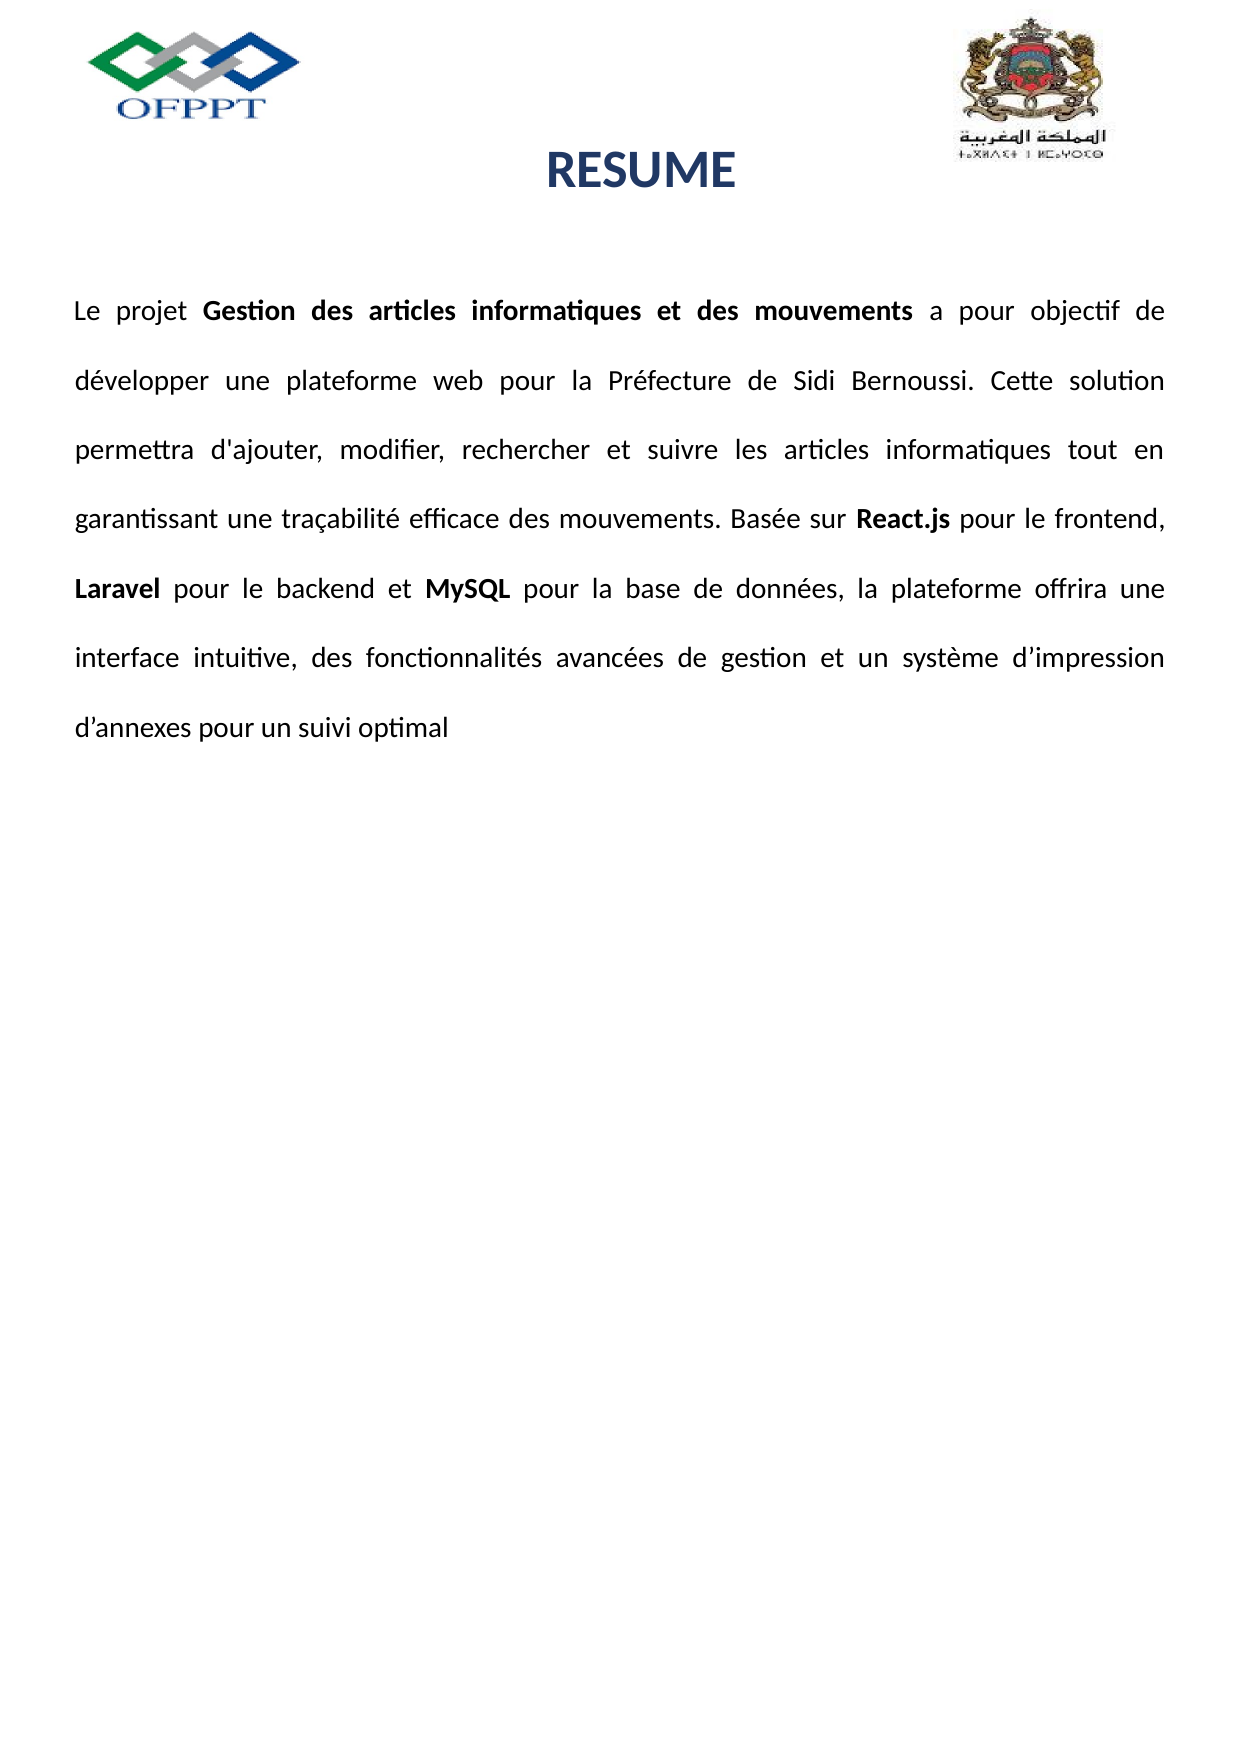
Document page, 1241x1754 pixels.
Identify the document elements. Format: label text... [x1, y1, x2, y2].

text Le projet Gestion des articles informatiques et des mouvements a pour objectif de développer une plateforme web pour la Préfecture de Sidi Bernoussi. Cette solution permettra d'ajouter, modifier, rechercher et suivre les articles informatiques tout en garantissant une traçabilité efficace des mouvements. Basée sur React.js pour le frontend, Laravel pour le backend et MySQL pour la base de données, la plateforme offrira une interface intuitive, des fonctionnalités avancées de gestion et un système d’impression d’annexes pour un suivi optimal [73, 292, 1166, 744]
subtitle RESUME [75, 134, 1112, 201]
